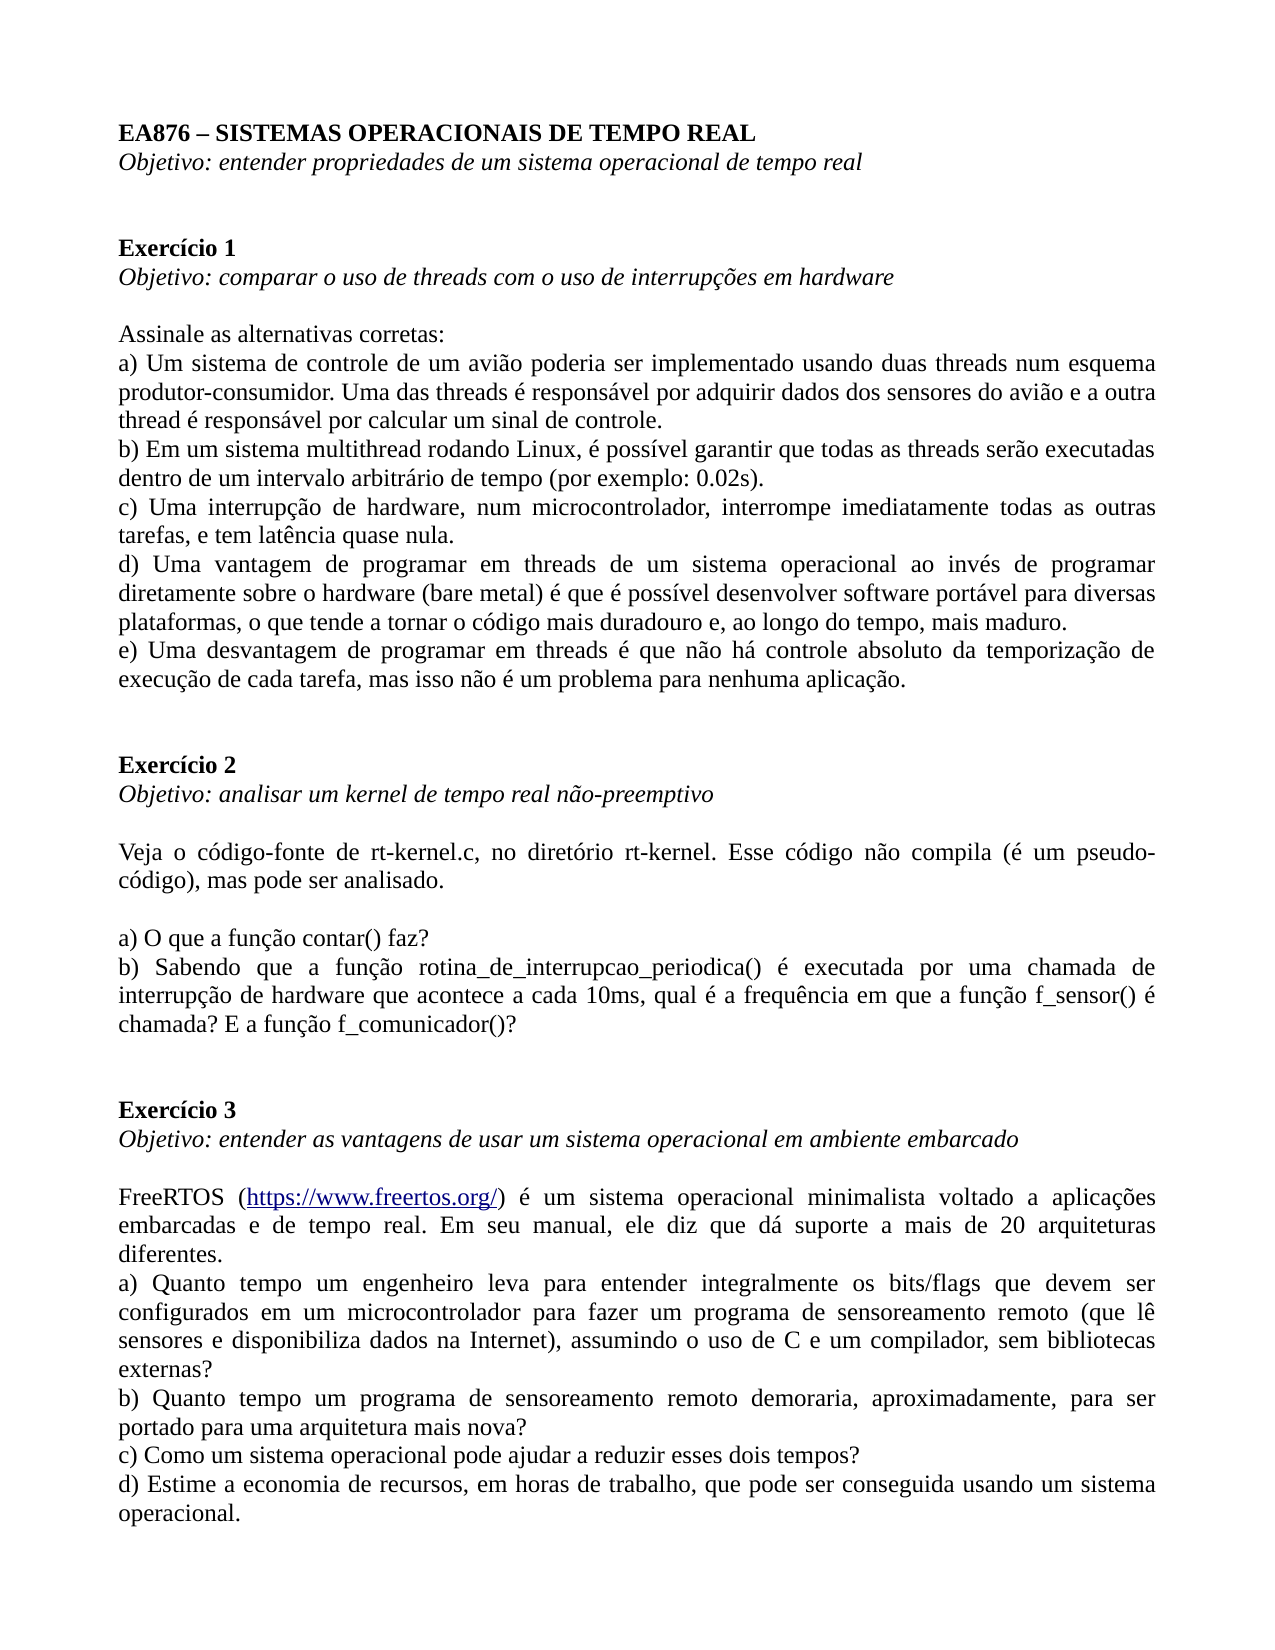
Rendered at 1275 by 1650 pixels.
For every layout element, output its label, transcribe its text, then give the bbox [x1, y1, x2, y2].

text Veja o código-fonte de rt-kernel.c, no diretório rt-kernel. Esse código não compila (é um pseudo-código), mas pode ser analisado. [118, 837, 1157, 894]
text Objetivo: analisar um kernel de tempo real não-preemptivo [118, 779, 1157, 808]
text Exercício 1 [118, 233, 1157, 262]
text e) Uma desvantagem de programar em threads é que não há controle absoluto da temporização de execução de cada tarefa, mas isso não é um problema para nenhuma aplicação. [118, 636, 1157, 693]
text c) Uma interrupção de hardware, num microcontrolador, interrompe imediatamente todas as outras tarefas, e tem latência quase nula. [118, 492, 1157, 549]
text a) O que a função contar() faz? [118, 923, 1157, 952]
text Objetivo: entender as vantagens de usar um sistema operacional em ambiente embarcado [118, 1124, 1157, 1153]
text b) Sabendo que a função rotina_de_interrupcao_periodica() é executada por uma chamada de interrupção de hardware que acontece a cada 10ms, qual é a frequência em que a função f_sensor() é chamada? E a função f_comunicador()? [118, 952, 1157, 1038]
text d) Estime a economia de recursos, em horas de trabalho, que pode ser conseguida usando um sistema operacional. [118, 1469, 1157, 1527]
text b) Quanto tempo um programa de sensoreamento remoto demoraria, aproximadamente, para ser portado para uma arquitetura mais nova? [118, 1383, 1157, 1441]
text Assinale as alternativas corretas: [118, 319, 1157, 348]
text b) Em um sistema multithread rodando Linux, é possível garantir que todas as threads serão executadas dentro de um intervalo arbitrário de tempo (por exemplo: 0.02s). [118, 434, 1157, 492]
text a) Quanto tempo um engenheiro leva para entender integralmente os bits/flags que devem ser configurados em um microcontrolador para fazer um programa de sensoreamento remoto (que lê sensores e disponibiliza dados na Internet), assumindo o uso de C e um compilador, sem bibliotecas externas? [118, 1268, 1157, 1383]
text c) Como um sistema operacional pode ajudar a reduzir esses dois tempos? [118, 1441, 1157, 1469]
text a) Um sistema de controle de um avião poderia ser implementado usando duas threads num esquema produtor-consumidor. Uma das threads é responsável por adquirir dados dos sensores do avião e a outra thread é responsável por calcular um sinal de controle. [118, 348, 1157, 434]
text d) Uma vantagem de programar em threads de um sistema operacional ao invés de programar diretamente sobre o hardware (bare metal) é que é possível desenvolver software portável para diversas plataformas, o que tende a tornar o código mais duradouro e, ao longo do tempo, mais maduro. [118, 549, 1157, 636]
text Exercício 2 [118, 751, 1157, 779]
text Exercício 3 [118, 1096, 1157, 1124]
text Objetivo: entender propriedades de um sistema operacional de tempo real [118, 147, 1157, 176]
text FreeRTOS (https://www.freertos.org/) é um sistema operacional minimalista voltado a aplicações embarcadas e de tempo real. Em seu manual, ele diz que dá suporte a mais de 20 arquiteturas diferentes. [118, 1182, 1157, 1268]
text Objetivo: comparar o uso de threads com o uso de interrupções em hardware [118, 262, 1157, 291]
text EA876 – SISTEMAS OPERACIONAIS DE TEMPO REAL [118, 118, 1157, 147]
